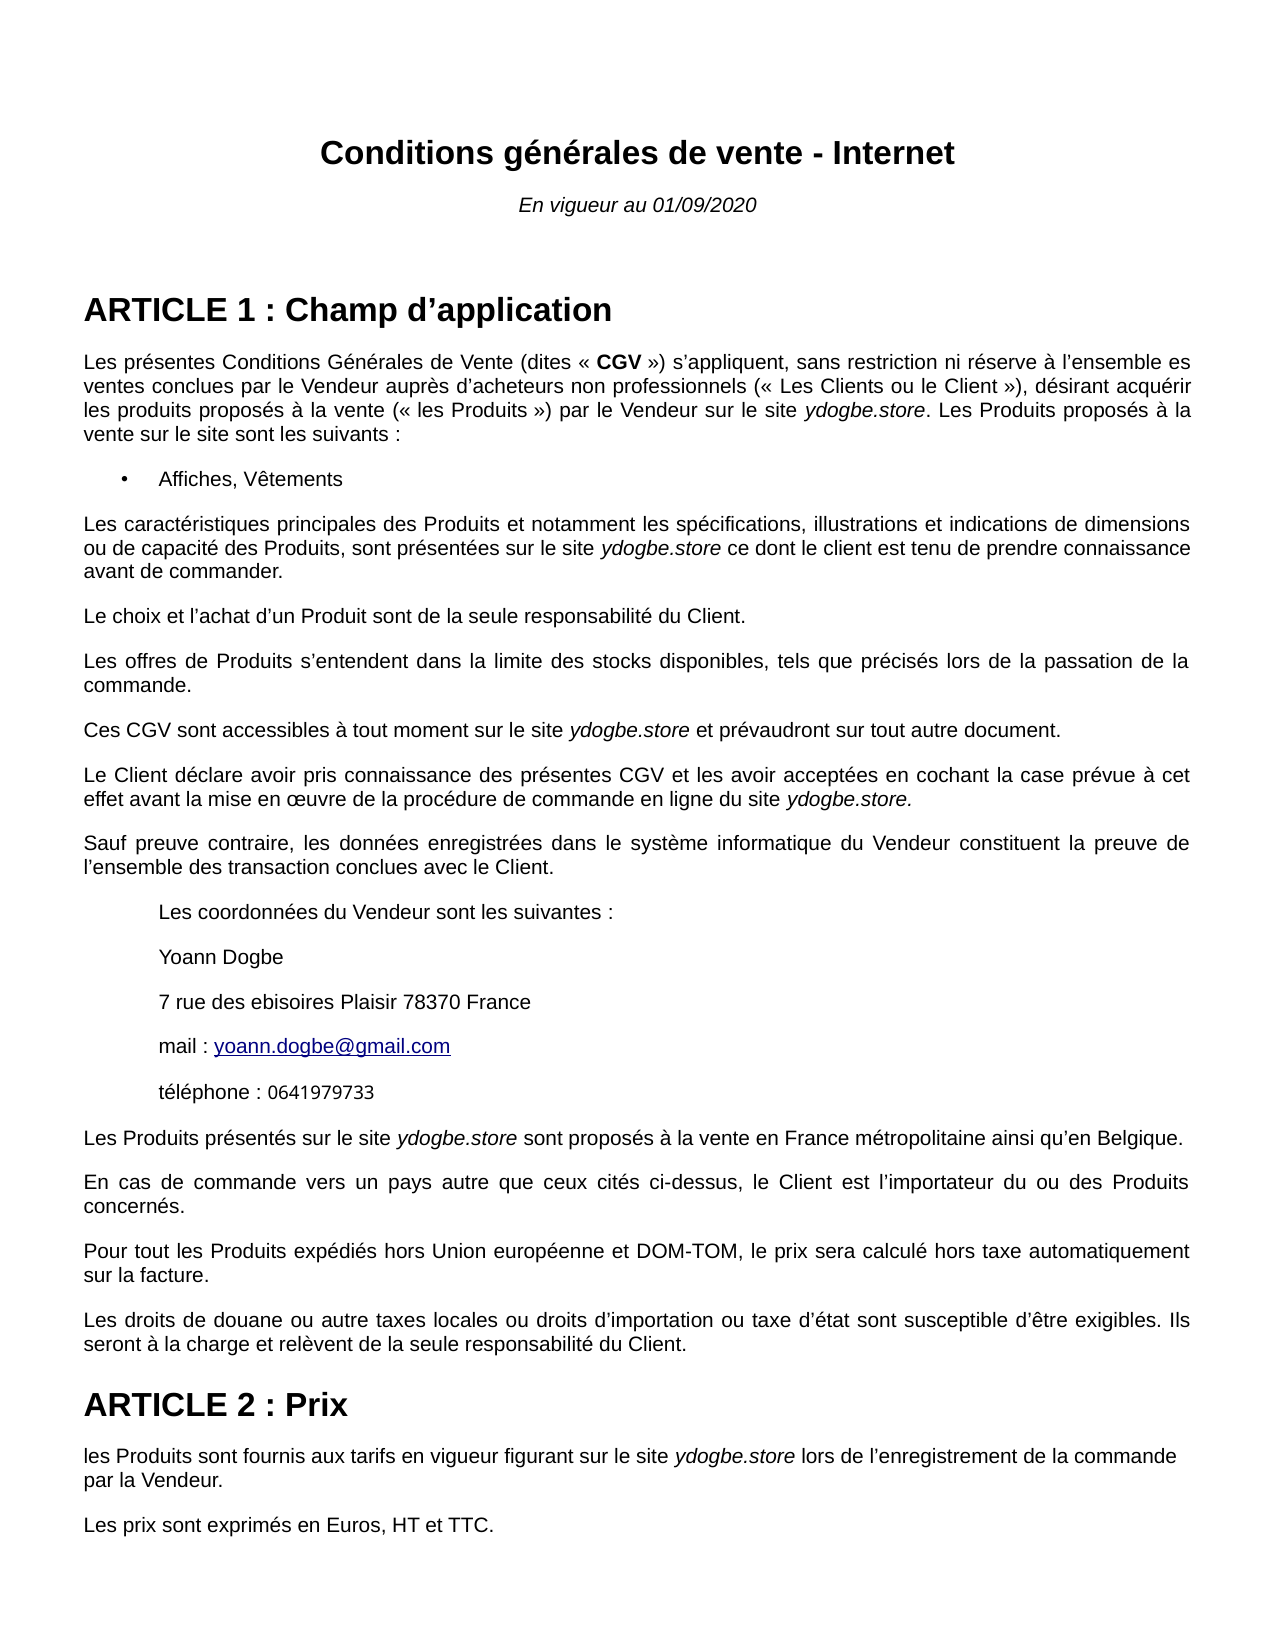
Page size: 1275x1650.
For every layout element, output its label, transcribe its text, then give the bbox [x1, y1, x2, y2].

subtitle ARTICLE 2 : Prix [83, 1385, 1192, 1423]
text les Produits sont fournis aux tarifs en vigueur figurant sur le site ydogbe.store lors de l’enregistrement de la commande par la Vendeur. [83, 1444, 1192, 1492]
text téléphone : 0641979733 [83, 1079, 1192, 1104]
text Les droits de douane ou autre taxes locales ou droits d’importation ou taxe d’état sont susceptible d’être exigibles. Ils seront à la charge et relèvent de la seule responsabilité du Client. [83, 1308, 1192, 1356]
text En vigueur au 01/09/2020 [83, 193, 1192, 217]
list Affiches, Vêtements [121, 466, 1192, 491]
text Les prix sont exprimés en Euros, HT et TTC. [83, 1513, 1192, 1537]
text Les coordonnées du Vendeur sont les suivantes : [83, 900, 1192, 924]
text mail : yoann.dogbe@gmail.com [83, 1034, 1192, 1058]
subtitle ARTICLE 1 : Champ d’application [83, 291, 1192, 329]
text Les présentes Conditions Générales de Vente (dites « CGV ») s’appliquent, sans restriction ni réserve à l’ensemble es ventes conclues par le Vendeur auprès d’acheteurs non professionnels (« Les Clients ou le Client »), désirant acquérir les produits proposés à la vente (« les Produits ») par le Vendeur sur le site ydogbe.store. Les Produits proposés à la vente sur le site sont les suivants : [83, 350, 1192, 446]
text 7 rue des ebisoires Plaisir 78370 France [83, 989, 1192, 1013]
text Les offres de Produits s’entendent dans la limite des stocks disponibles, tels que précisés lors de la passation de la commande. [83, 649, 1192, 697]
text Le Client déclare avoir pris connaissance des présentes CGV et les avoir acceptées en cochant la case prévue à cet effet avant la mise en œuvre de la procédure de commande en ligne du site ydogbe.store. [83, 762, 1192, 810]
subtitle Conditions générales de vente - Internet [83, 133, 1192, 172]
text Pour tout les Produits expédiés hors Union européenne et DOM-TOM, le prix sera calculé hors taxe automatiquement sur la facture. [83, 1239, 1192, 1287]
text En cas de commande vers un pays autre que ceux cités ci-dessus, le Client est l’importateur du ou des Produits concernés. [83, 1170, 1192, 1218]
text Les caractéristiques principales des Produits et notamment les spécifications, illustrations et indications de dimensions ou de capacité des Produits, sont présentées sur le site ydogbe.store ce dont le client est tenu de prendre connaissance avant de commander. [83, 511, 1192, 583]
text Les Produits présentés sur le site ydogbe.store sont proposés à la vente en France métropolitaine ainsi qu’en Belgique. [83, 1125, 1192, 1149]
text Sauf preuve contraire, les données enregistrées dans le système informatique du Vendeur constituent la preuve de l’ensemble des transaction conclues avec le Client. [83, 831, 1192, 879]
text Le choix et l’achat d’un Produit sont de la seule responsabilité du Client. [83, 604, 1192, 628]
text Ces CGV sont accessibles à tout moment sur le site ydogbe.store et prévaudront sur tout autre document. [83, 718, 1192, 742]
text Yoann Dogbe [83, 945, 1192, 969]
